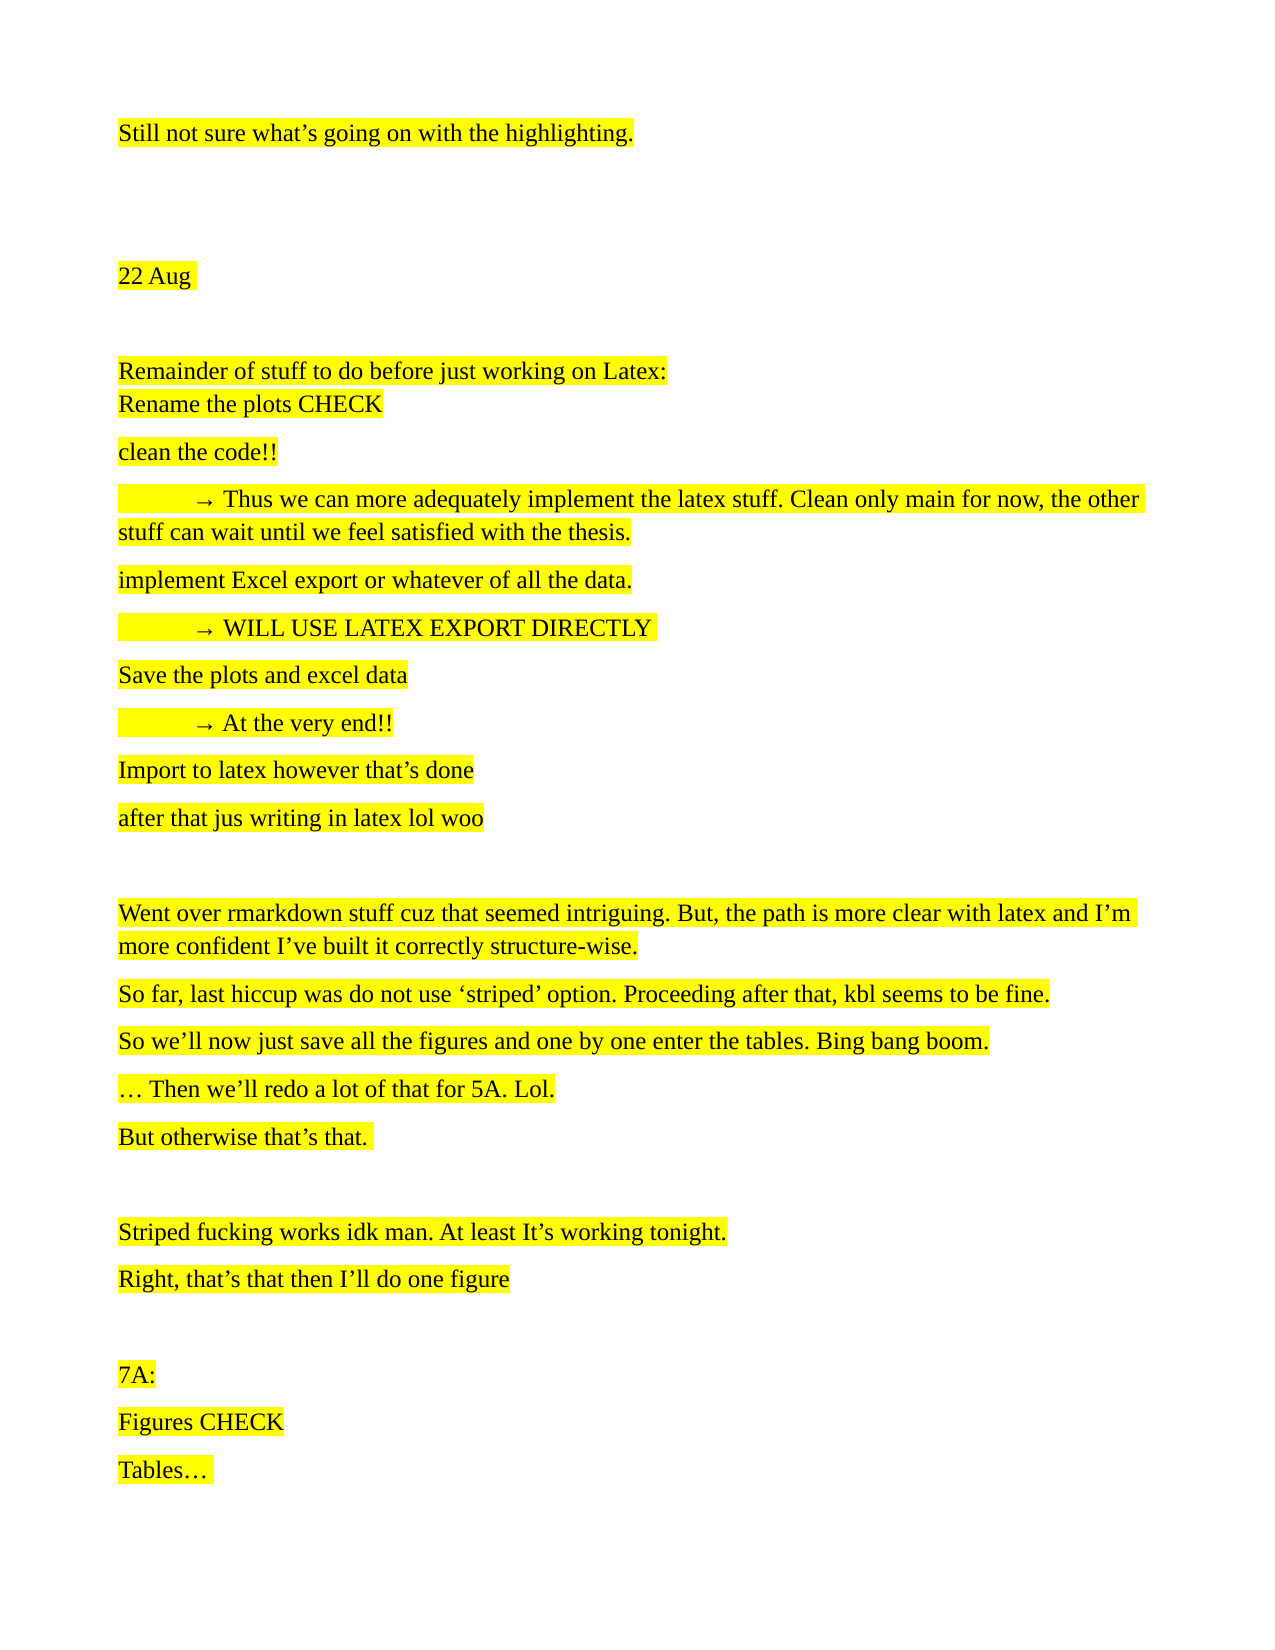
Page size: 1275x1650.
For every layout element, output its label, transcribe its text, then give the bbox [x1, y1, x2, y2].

text Import to latex however that’s done [118, 755, 1157, 784]
text … Then we’ll redo a lot of that for 5A. Lol. [118, 1074, 1157, 1103]
text Save the plots and excel data [118, 660, 1157, 689]
text → At the very end!! [118, 708, 1157, 737]
text implement Excel export or whatever of all the data. [118, 565, 1157, 594]
text after that jus writing in latex lol woo [118, 803, 1157, 832]
text Tables… [118, 1455, 1157, 1484]
text So we’ll now just save all the figures and one by one enter the tables. Bing bang boom. [118, 1026, 1157, 1055]
text Striped fucking works idk man. At least It’s working tonight. [118, 1217, 1157, 1246]
text So far, last hiccup was do not use ‘striped’ option. Proceeding after that, kbl seems to be fine. [118, 979, 1157, 1008]
text Still not sure what’s going on with the highlighting. [118, 118, 1157, 147]
text 22 Aug [118, 261, 1157, 290]
text → WILL USE LATEX EXPORT DIRECTLY [118, 613, 1157, 641]
text Right, that’s that then I’ll do one figure [118, 1264, 1157, 1293]
text → Thus we can more adequately implement the latex stuff. Clean only main for now, the other stuff can wait until we feel satisfied with the thesis. [118, 484, 1157, 546]
text clean the code!! [118, 437, 1157, 466]
text Remainder of stuff to do before just working on Latex: Rename the plots CHECK [118, 356, 1157, 418]
text Went over rmarkdown stuff cuz that seemed intriguing. But, the path is more clear with latex and I’m more confident I’ve built it correctly structure-wise. [118, 898, 1157, 960]
text But otherwise that’s that. [118, 1122, 1157, 1150]
text Figures CHECK [118, 1407, 1157, 1436]
text 7A: [118, 1360, 1157, 1388]
